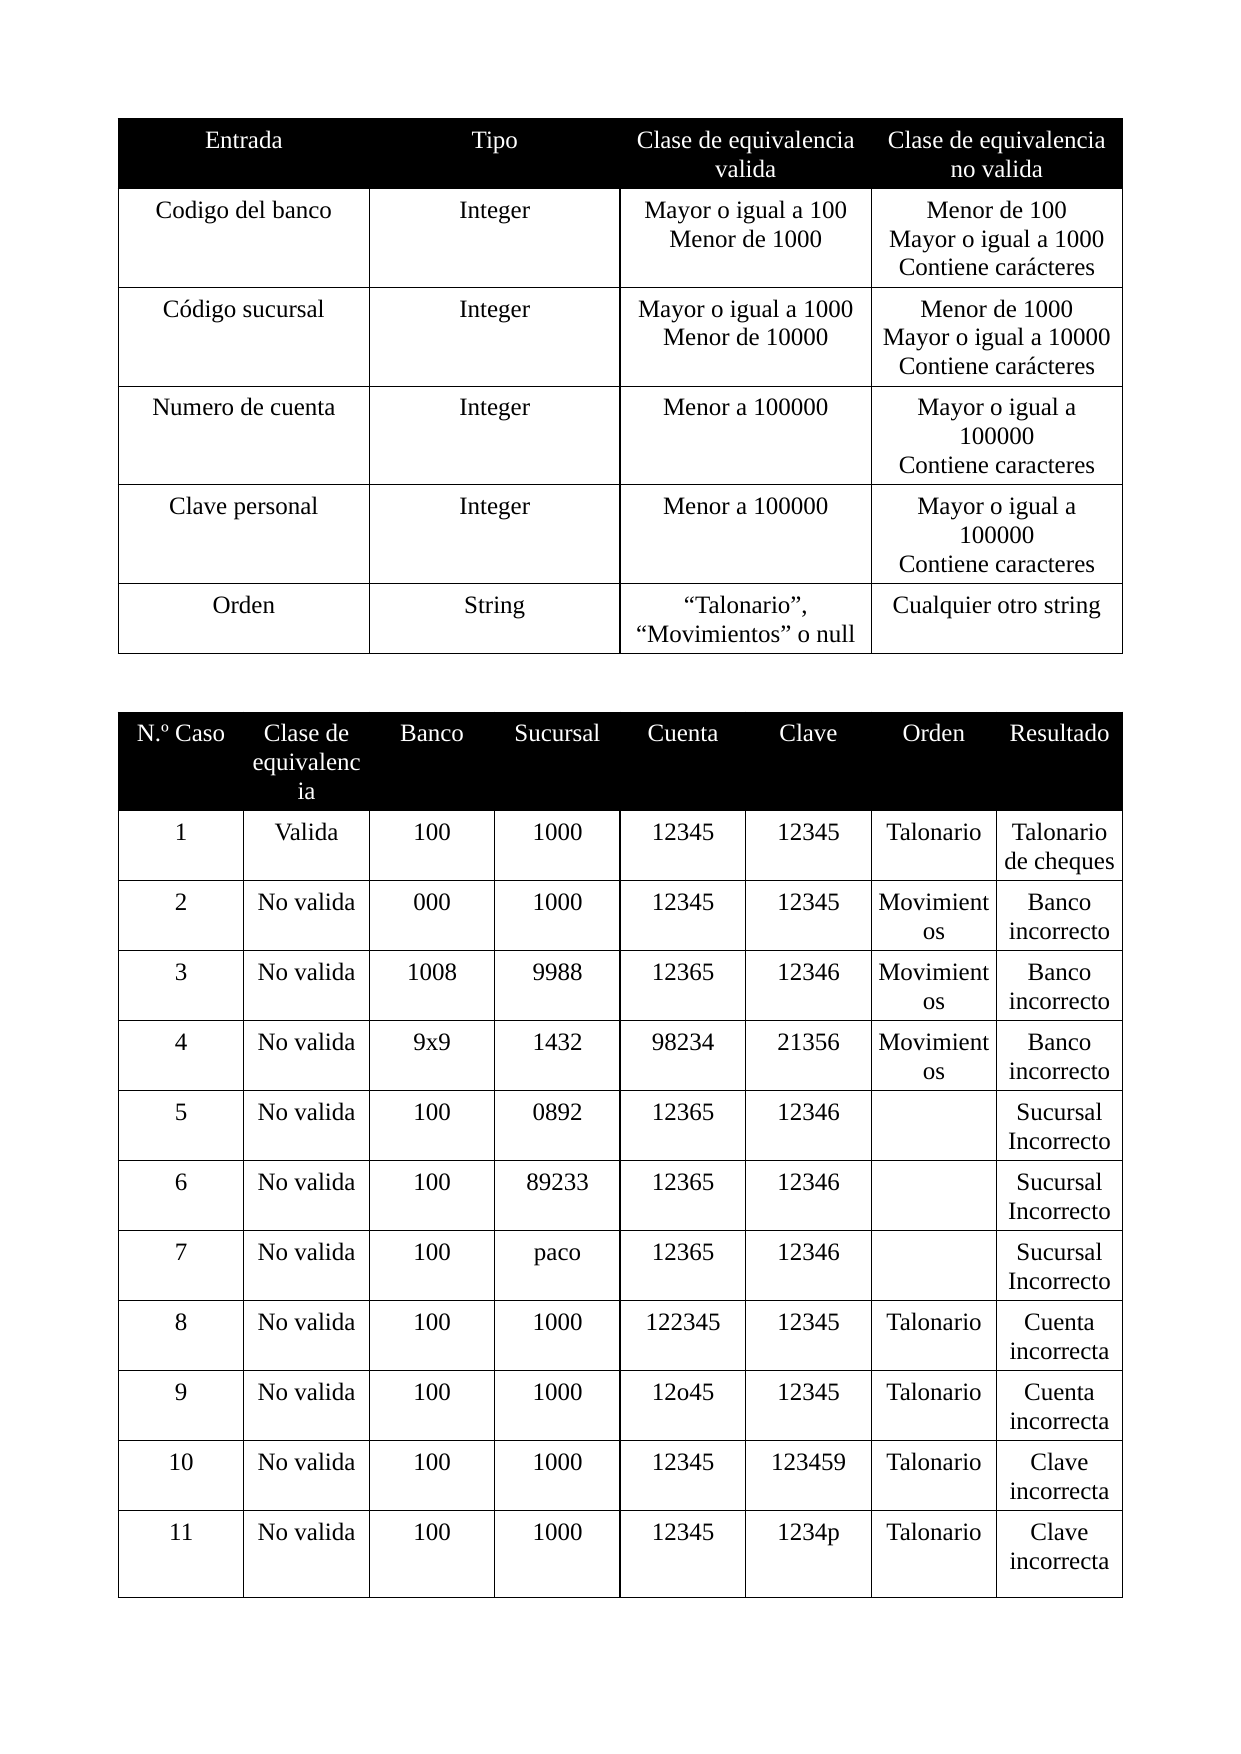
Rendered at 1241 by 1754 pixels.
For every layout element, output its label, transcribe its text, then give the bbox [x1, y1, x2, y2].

table_header Orden [872, 713, 996, 810]
table_header Clave [746, 713, 871, 810]
table_cell 9988 [495, 951, 619, 1020]
table_cell 11 [119, 1511, 243, 1597]
table_cell Banco incorrecto [997, 881, 1122, 950]
table_cell No valida [244, 1301, 369, 1370]
table_cell No valida [244, 951, 369, 1020]
table_cell 7 [119, 1231, 243, 1300]
table_cell Valida [244, 811, 369, 880]
table_cell 89233 [495, 1161, 619, 1230]
table_cell Talonario [872, 811, 996, 880]
table_cell Numero de cuenta [119, 387, 369, 484]
table_cell 12346 [746, 1091, 871, 1160]
table_cell 1234p [746, 1511, 871, 1597]
table_cell 0892 [495, 1091, 619, 1160]
table_cell 4 [119, 1021, 243, 1090]
table_cell 1000 [495, 881, 619, 950]
table_cell Clave incorrecta [997, 1511, 1122, 1597]
table_cell Orden [119, 584, 369, 653]
table_cell 1000 [495, 1301, 619, 1370]
table_cell 21356 [746, 1021, 871, 1090]
table_cell Menor a 100000 [621, 485, 871, 583]
table_cell No valida [244, 1231, 369, 1300]
table_cell 9x9 [370, 1021, 494, 1090]
table_cell Menor a 100000 [621, 387, 871, 484]
table_cell 1000 [495, 1441, 619, 1510]
table_cell 123459 [746, 1441, 871, 1510]
table_cell 12345 [746, 1301, 871, 1370]
table_cell 100 [370, 1441, 494, 1510]
table_cell Cuenta incorrecta [997, 1371, 1122, 1440]
table_cell [872, 1161, 996, 1230]
table_cell 12346 [746, 1161, 871, 1230]
table_cell Movimientos [872, 951, 996, 1020]
table_cell 12365 [621, 1161, 745, 1230]
table_cell 100 [370, 811, 494, 880]
table_cell Integer [370, 387, 619, 484]
table_cell Mayor o igual a 1000 Menor de 10000 [621, 288, 871, 386]
table_cell 100 [370, 1371, 494, 1440]
table_cell No valida [244, 1371, 369, 1440]
table_cell 12345 [746, 881, 871, 950]
table_cell Menor de 100 Mayor o igual a 1000 Contiene carácteres [872, 189, 1122, 287]
table_cell Mayor o igual a 100000 Contiene caracteres [872, 387, 1122, 484]
table_cell Talonario de cheques [997, 811, 1122, 880]
table_cell 1 [119, 811, 243, 880]
table_cell 1432 [495, 1021, 619, 1090]
table_cell 12345 [621, 811, 745, 880]
table_cell Sucursal Incorrecto [997, 1231, 1122, 1300]
table_header N.º Caso [119, 713, 243, 810]
table_cell Movimientos [872, 1021, 996, 1090]
table_cell 100 [370, 1161, 494, 1230]
table_cell Talonario [872, 1511, 996, 1597]
table_cell No valida [244, 1021, 369, 1090]
table_cell 1000 [495, 811, 619, 880]
table_cell Banco incorrecto [997, 1021, 1122, 1090]
table_cell Mayor o igual a 100 Menor de 1000 [621, 189, 871, 287]
table_cell Movimientos [872, 881, 996, 950]
table_cell 6 [119, 1161, 243, 1230]
table_cell 122345 [621, 1301, 745, 1370]
table_cell String [370, 584, 619, 653]
table_cell Menor de 1000 Mayor o igual a 10000 Contiene carácteres [872, 288, 1122, 386]
table_cell 12345 [621, 881, 745, 950]
table_cell 12345 [621, 1441, 745, 1510]
table_cell 100 [370, 1231, 494, 1300]
table_cell “Talonario”, “Movimientos” o null [621, 584, 871, 653]
table_cell Codigo del banco [119, 189, 369, 287]
table_cell 2 [119, 881, 243, 950]
table_cell Sucursal Incorrecto [997, 1091, 1122, 1160]
table_cell 12o45 [621, 1371, 745, 1440]
table_cell No valida [244, 1161, 369, 1230]
table_cell 100 [370, 1091, 494, 1160]
table_header Clase de equivalencia valida [621, 119, 871, 188]
table_cell 12345 [621, 1511, 745, 1597]
table_cell 1000 [495, 1371, 619, 1440]
table_cell 8 [119, 1301, 243, 1370]
table_cell Talonario [872, 1371, 996, 1440]
table_cell 000 [370, 881, 494, 950]
table_cell [872, 1091, 996, 1160]
table_cell 100 [370, 1301, 494, 1370]
table_cell 5 [119, 1091, 243, 1160]
table_cell Cuenta incorrecta [997, 1301, 1122, 1370]
table_header Tipo [370, 119, 619, 188]
table_cell 3 [119, 951, 243, 1020]
table_cell Integer [370, 189, 619, 287]
table_cell 12365 [621, 1091, 745, 1160]
table_cell Banco incorrecto [997, 951, 1122, 1020]
table_header Resultado [997, 713, 1122, 810]
table_header Sucursal [495, 713, 619, 810]
table_cell Talonario [872, 1441, 996, 1510]
table_cell 12345 [746, 1371, 871, 1440]
table_cell No valida [244, 1511, 369, 1597]
table_cell 9 [119, 1371, 243, 1440]
table_cell Clave incorrecta [997, 1441, 1122, 1510]
table_cell Integer [370, 485, 619, 583]
table_cell No valida [244, 881, 369, 950]
table_cell 12365 [621, 951, 745, 1020]
table_cell Talonario [872, 1301, 996, 1370]
table_cell Código sucursal [119, 288, 369, 386]
table_cell 12345 [746, 811, 871, 880]
table_cell No valida [244, 1441, 369, 1510]
table_cell Integer [370, 288, 619, 386]
table_header Entrada [119, 119, 369, 188]
table_cell 98234 [621, 1021, 745, 1090]
table_cell No valida [244, 1091, 369, 1160]
table_header Clase de equivalencia no valida [872, 119, 1122, 188]
table_cell Sucursal Incorrecto [997, 1161, 1122, 1230]
table_cell Mayor o igual a 100000 Contiene caracteres [872, 485, 1122, 583]
table_cell 12346 [746, 951, 871, 1020]
table_cell [872, 1231, 996, 1300]
table_cell 100 [370, 1511, 494, 1597]
table_cell 1000 [495, 1511, 619, 1597]
table_cell Cualquier otro string [872, 584, 1122, 653]
table_cell Clave personal [119, 485, 369, 583]
table_header Cuenta [621, 713, 745, 810]
table_cell 12365 [621, 1231, 745, 1300]
table_header Banco [370, 713, 494, 810]
table_cell paco [495, 1231, 619, 1300]
table_cell 1008 [370, 951, 494, 1020]
table_cell 10 [119, 1441, 243, 1510]
table_header Clase de equivalencia [244, 713, 369, 810]
table_cell 12346 [746, 1231, 871, 1300]
